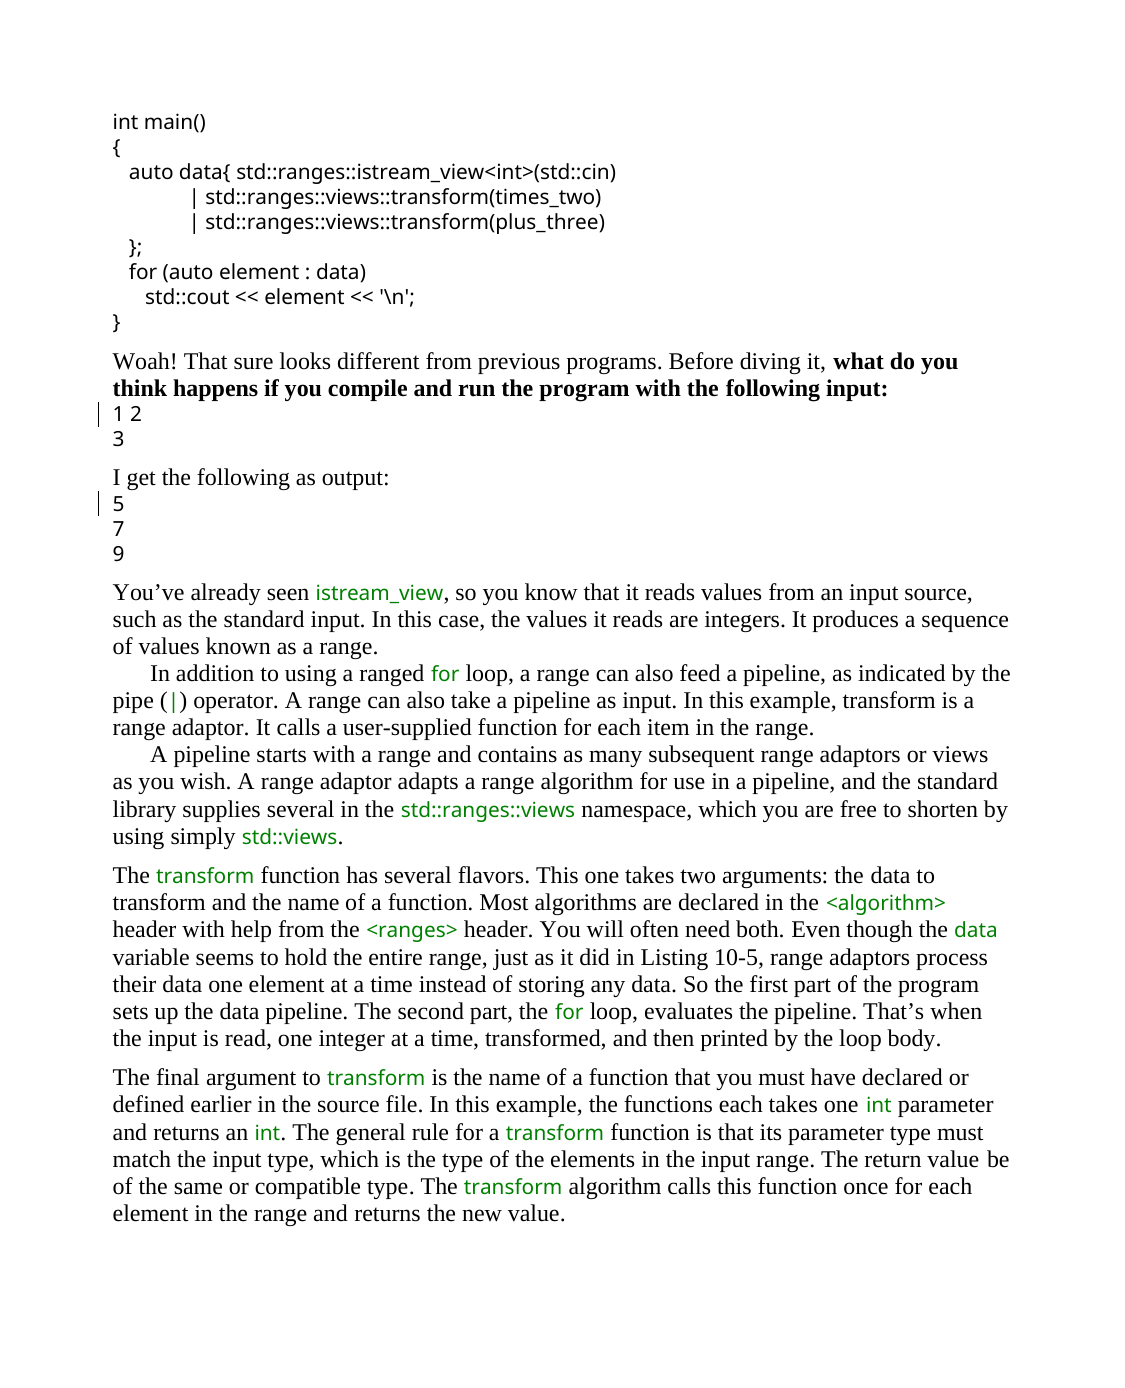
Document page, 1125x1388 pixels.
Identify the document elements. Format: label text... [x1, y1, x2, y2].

text 3 [112, 427, 997, 452]
text Woah! That sure looks different from previous programs. Before diving it, what do you think happens if you compile and run the program with the following input: [112, 347, 1012, 402]
text The transform function has several flavors. This one takes two arguments: the data to transform and the name of a function. Most algorithms are declared in the <algorithm> header with help from the <ranges> header. You will often need both. Even though the data variable seems to hold the entire range, just as it did in Listing 10-5, range adaptors process their data one element at a time instead of storing any data. So the first part of the program sets up the data pipeline. The second part, the for loop, evaluates the pipeline. That’s when the input is read, one integer at a time, transformed, and then printed by the loop body. [112, 862, 1012, 1052]
text }; [112, 235, 997, 260]
text int main() [112, 110, 997, 135]
text | std::ranges::views::transform(times_two) [112, 185, 997, 210]
text for (auto element : data) [112, 260, 997, 285]
text { [112, 135, 997, 160]
text | std::ranges::views::transform(plus_three) [112, 210, 997, 235]
text } [112, 310, 997, 335]
text In addition to using a ranged for loop, a range can also feed a pipeline, as indicated by the pipe (|) operator. A range can also take a pipeline as input. In this example, transform is a range adaptor. It calls a user-supplied function for each item in the range. [112, 660, 1012, 741]
text 7 [112, 516, 997, 541]
text std::cout << element << '\n'; [112, 285, 997, 310]
text The final argument to transform is the name of a function that you must have declared or defined earlier in the source file. In this example, the functions each takes one int parameter and returns an int. The general rule for a transform function is that its parameter type must match the input type, which is the type of the elements in the input range. The return value be of the same or compatible type. The transform algorithm calls this function once for each element in the range and returns the new value. [112, 1064, 1012, 1227]
text I get the following as output: [112, 464, 1012, 491]
text 5 [112, 491, 997, 516]
text 9 [112, 541, 997, 566]
text A pipeline starts with a range and contains as many subsequent range adaptors or views as you wish. A range adaptor adapts a range algorithm for use in a pipeline, and the standard library supplies several in the std::ranges::views namespace, which you are free to shorten by using simply std::views. [112, 741, 1012, 849]
text You’ve already seen istream_view, so you know that it reads values from an input source, such as the standard input. In this case, the values it reads are integers. It produces a sequence of values known as a range. [112, 579, 1012, 660]
text 1 2 [112, 402, 997, 427]
text auto data{ std::ranges::istream_view<int>(std::cin) [112, 160, 997, 185]
